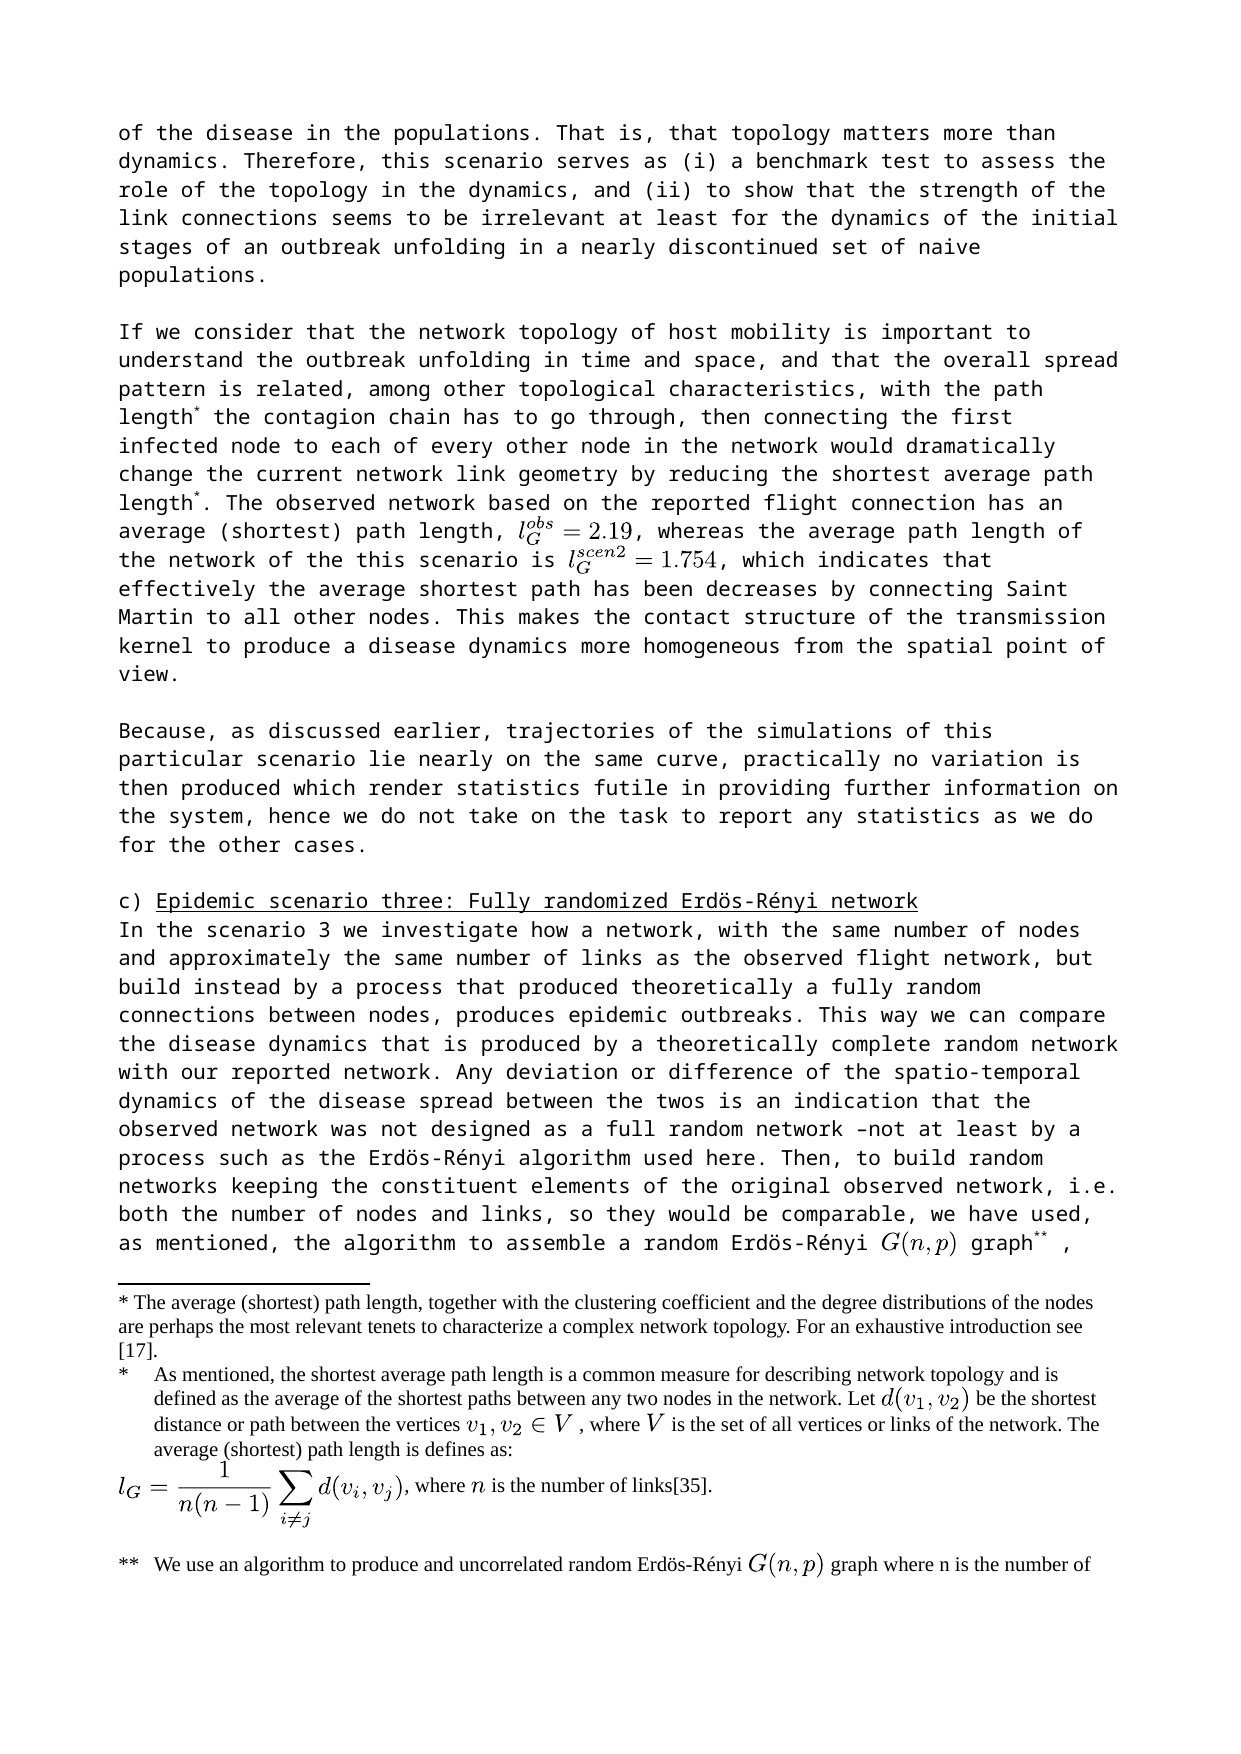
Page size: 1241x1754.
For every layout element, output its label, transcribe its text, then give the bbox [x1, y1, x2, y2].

text graph where n is the number of [826, 1552, 1122, 1578]
text The average (shortest) path length, together with the clustering coefficient and the degree distributions of the nodes are perhaps the most relevant tenets to characterize a complex network topology. For an exhaustive introduction see [17]. [118, 1290, 1122, 1362]
text c) Epidemic scenario three: Fully randomized Erdös-Rényi network [118, 887, 1122, 915]
text If we consider that the network topology of host mobility is important to understand the outbreak unfolding in time and space, and that the overall spread pattern is related, among other topological characteristics, with the path length the contagion chain has to go through, then connecting the first infected node to each of every other node in the network would dramatically change the current network link geometry by reducing the shortest average path length. The observed network based on the reported flight connection has an average (shortest) path length, , whereas the average path length of the network of the this scenario is , which indicates that effectively the average shortest path has been decreases by connecting Saint Martin to all other nodes. This makes the contact structure of the transmission kernel to produce a disease dynamics more homogeneous from the spatial point of view. [118, 317, 1122, 688]
text As mentioned, the shortest average path length is a common measure for describing network topology and is defined as the average of the shortest paths between any two nodes in the network. Let be the shortest distance or path between the vertices , where is the set of all vertices or links of the network. The average (shortest) path length is defines as: [118, 1362, 1122, 1461]
text , where is the number of links[35]. [405, 1461, 1122, 1528]
text In the scenario 3 we investigate how a network, with the same number of nodes and approximately the same number of links as the observed flight network, but build instead by a process that produced theoretically a fully random connections between nodes, produces epidemic outbreaks. This way we can compare the disease dynamics that is produced by a theoretically complete random network with our reported network. Any deviation or difference of the spatio-temporal dynamics of the disease spread between the twos is an indication that the observed network was not designed as a full random network –not at least by a process such as the Erdös-Rényi algorithm used here. Then, to build random networks keeping the constituent elements of the original observed network, i.e. both the number of nodes and links, so they would be comparable, we have used, as mentioned, the algorithm to assemble a random Erdös-Rényi graph , see [12, 17] for details. [118, 915, 1122, 1256]
text of the disease in the populations. That is, that topology matters more than dynamics. Therefore, this scenario serves as (i) a benchmark test to assess the role of the topology in the dynamics, and (ii) to show that the strength of the link connections seems to be irrelevant at least for the dynamics of the initial stages of an outbreak unfolding in a nearly discontinued set of naive populations. [118, 118, 1122, 289]
text Because, as discussed earlier, trajectories of the simulations of this particular scenario lie nearly on the same curve, practically no variation is then produced which render statistics futile in providing further information on the system, hence we do not take on the task to report any statistics as we do for the other cases. [118, 716, 1122, 858]
text We use an algorithm to produce and uncorrelated random Erdös-Rényi [118, 1552, 747, 1578]
